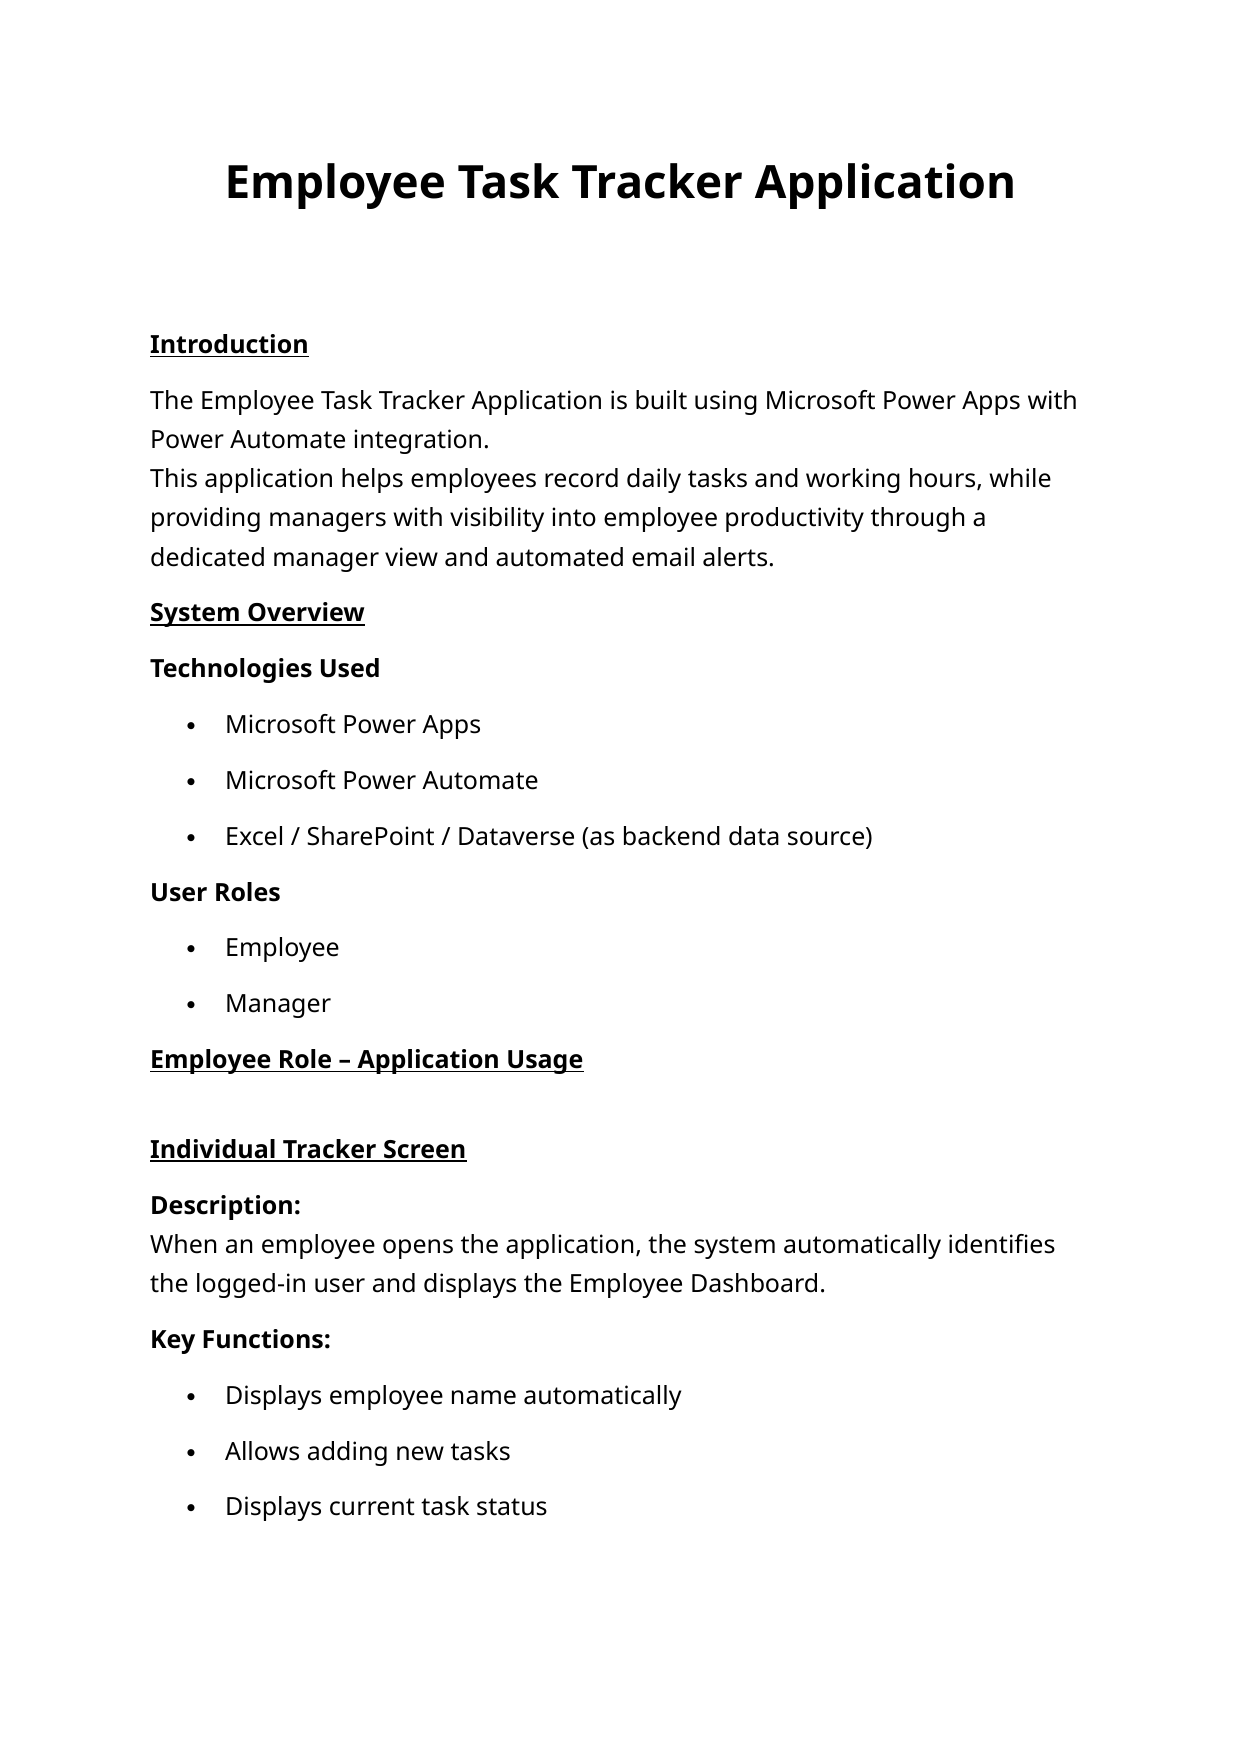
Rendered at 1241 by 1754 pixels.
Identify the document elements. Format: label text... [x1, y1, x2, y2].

list Microsoft Power Apps [187, 707, 1090, 741]
list Employee [187, 930, 1090, 964]
text Description: When an employee opens the application, the system automatically identifies the logged‑in user and displays the Employee Dashboard. [150, 1187, 1090, 1300]
text Technologies Used [150, 651, 1090, 685]
text System Overview [150, 595, 1090, 629]
text Employee Role – Application Usage [150, 1042, 1090, 1076]
text User Roles [150, 874, 1090, 908]
list Displays current task status [187, 1489, 1090, 1523]
text Individual Tracker Screen [150, 1132, 1090, 1166]
text Introduction [150, 327, 1090, 361]
text The Employee Task Tracker Application is built using Microsoft Power Apps with Power Automate integration. This application helps employees record daily tasks and working hours, while providing managers with visibility into employee productivity through a dedicated manager view and automated email alerts. [150, 382, 1090, 573]
text Key Functions: [150, 1322, 1090, 1356]
list Allows adding new tasks [187, 1433, 1090, 1467]
list Excel / SharePoint / Dataverse (as backend data source) [187, 818, 1090, 852]
list Manager [187, 986, 1090, 1020]
list Microsoft Power Automate [187, 762, 1090, 797]
text Employee Task Tracker Application [150, 150, 1090, 212]
list Displays employee name automatically [187, 1377, 1090, 1411]
